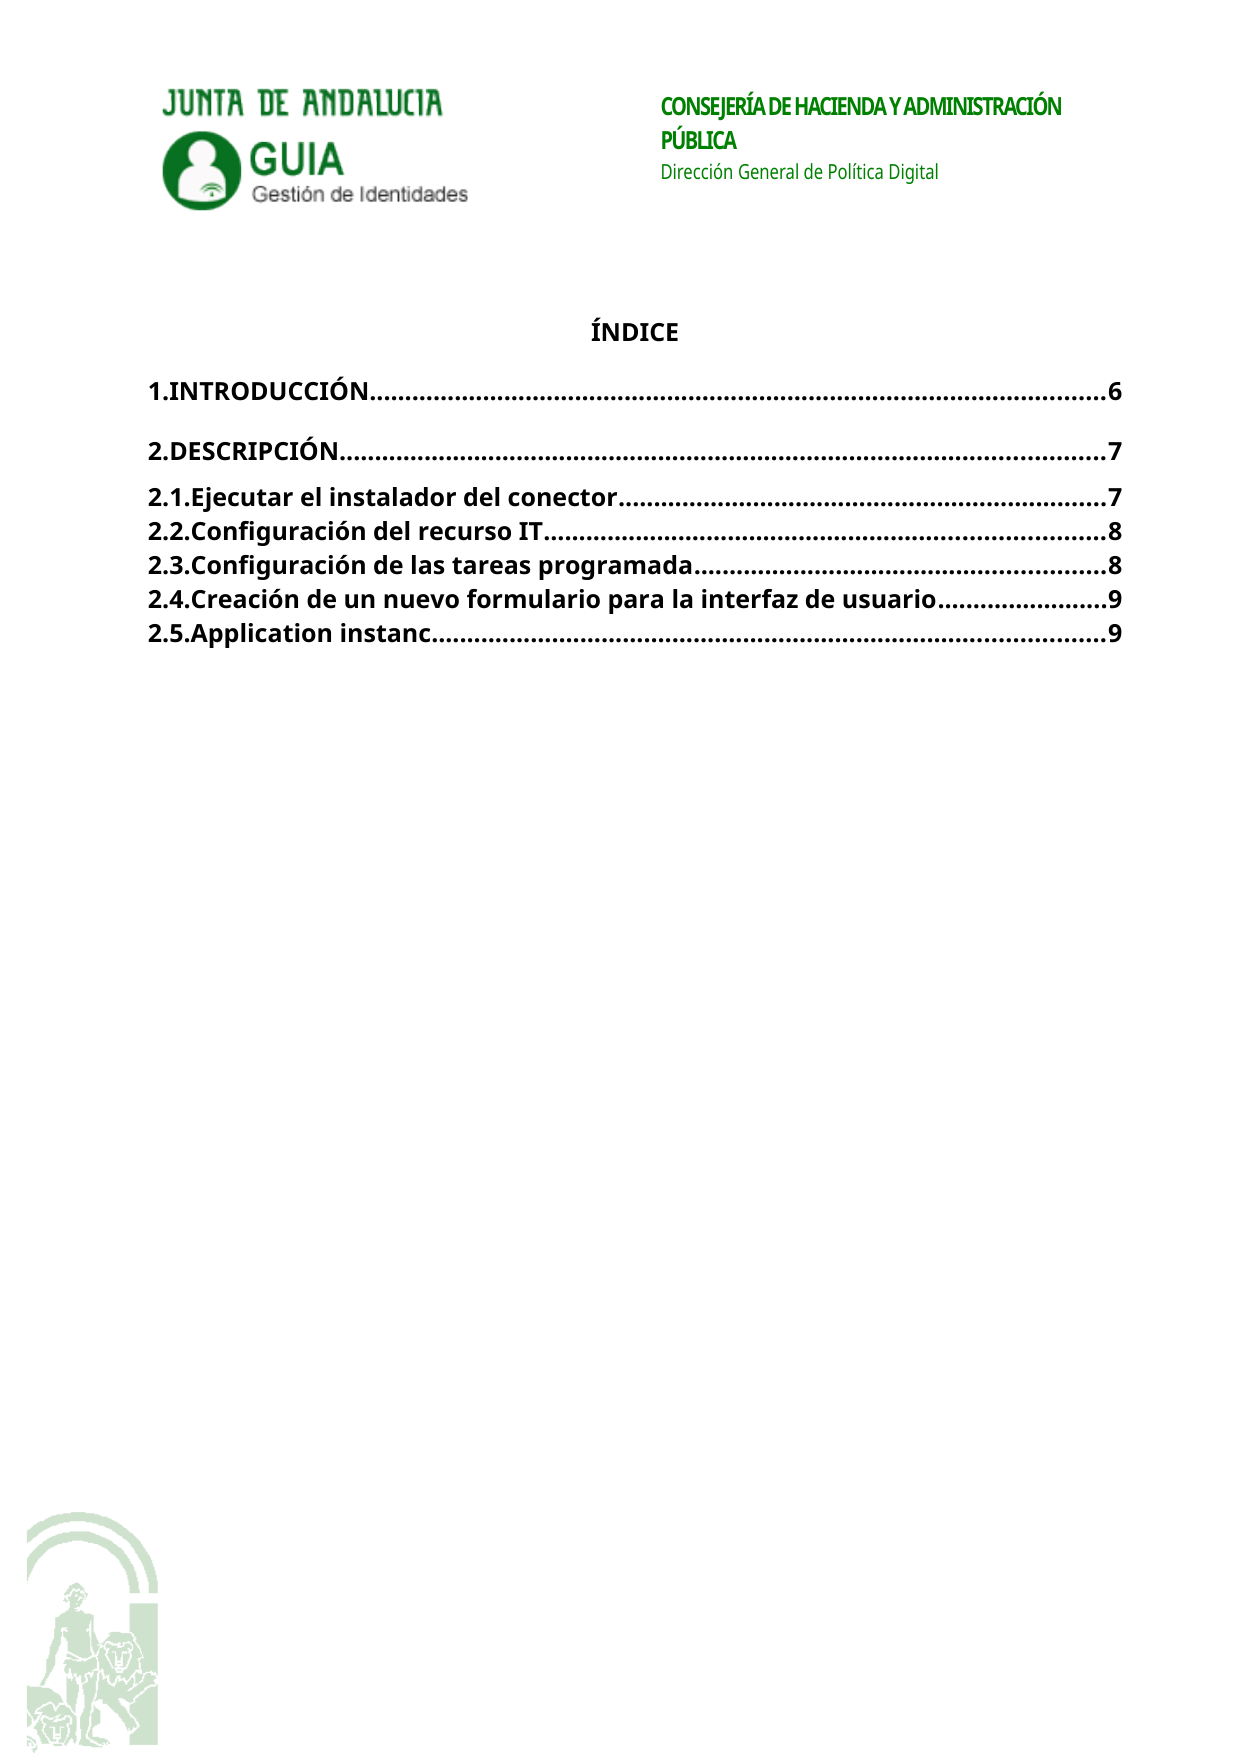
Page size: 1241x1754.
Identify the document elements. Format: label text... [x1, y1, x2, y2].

text 2.DESCRIPCIÓN 7 [148, 433, 1122, 467]
subtitle ÍNDICE [148, 315, 1122, 349]
text 2.1.Ejecutar el instalador del conector 7 [148, 480, 1122, 514]
picture [147, 82, 498, 225]
text 2.4.Creación de un nuevo formulario para la interfaz de usuario 9 [148, 582, 1122, 616]
text 2.3.Configuración de las tareas programada 8 [148, 548, 1122, 582]
picture [26, 1511, 159, 1753]
text 2.2.Configuración del recurso IT 8 [148, 514, 1122, 548]
text 2.5.Application instanc 9 [148, 616, 1122, 650]
text 1.INTRODUCCIÓN 6 [148, 374, 1122, 408]
